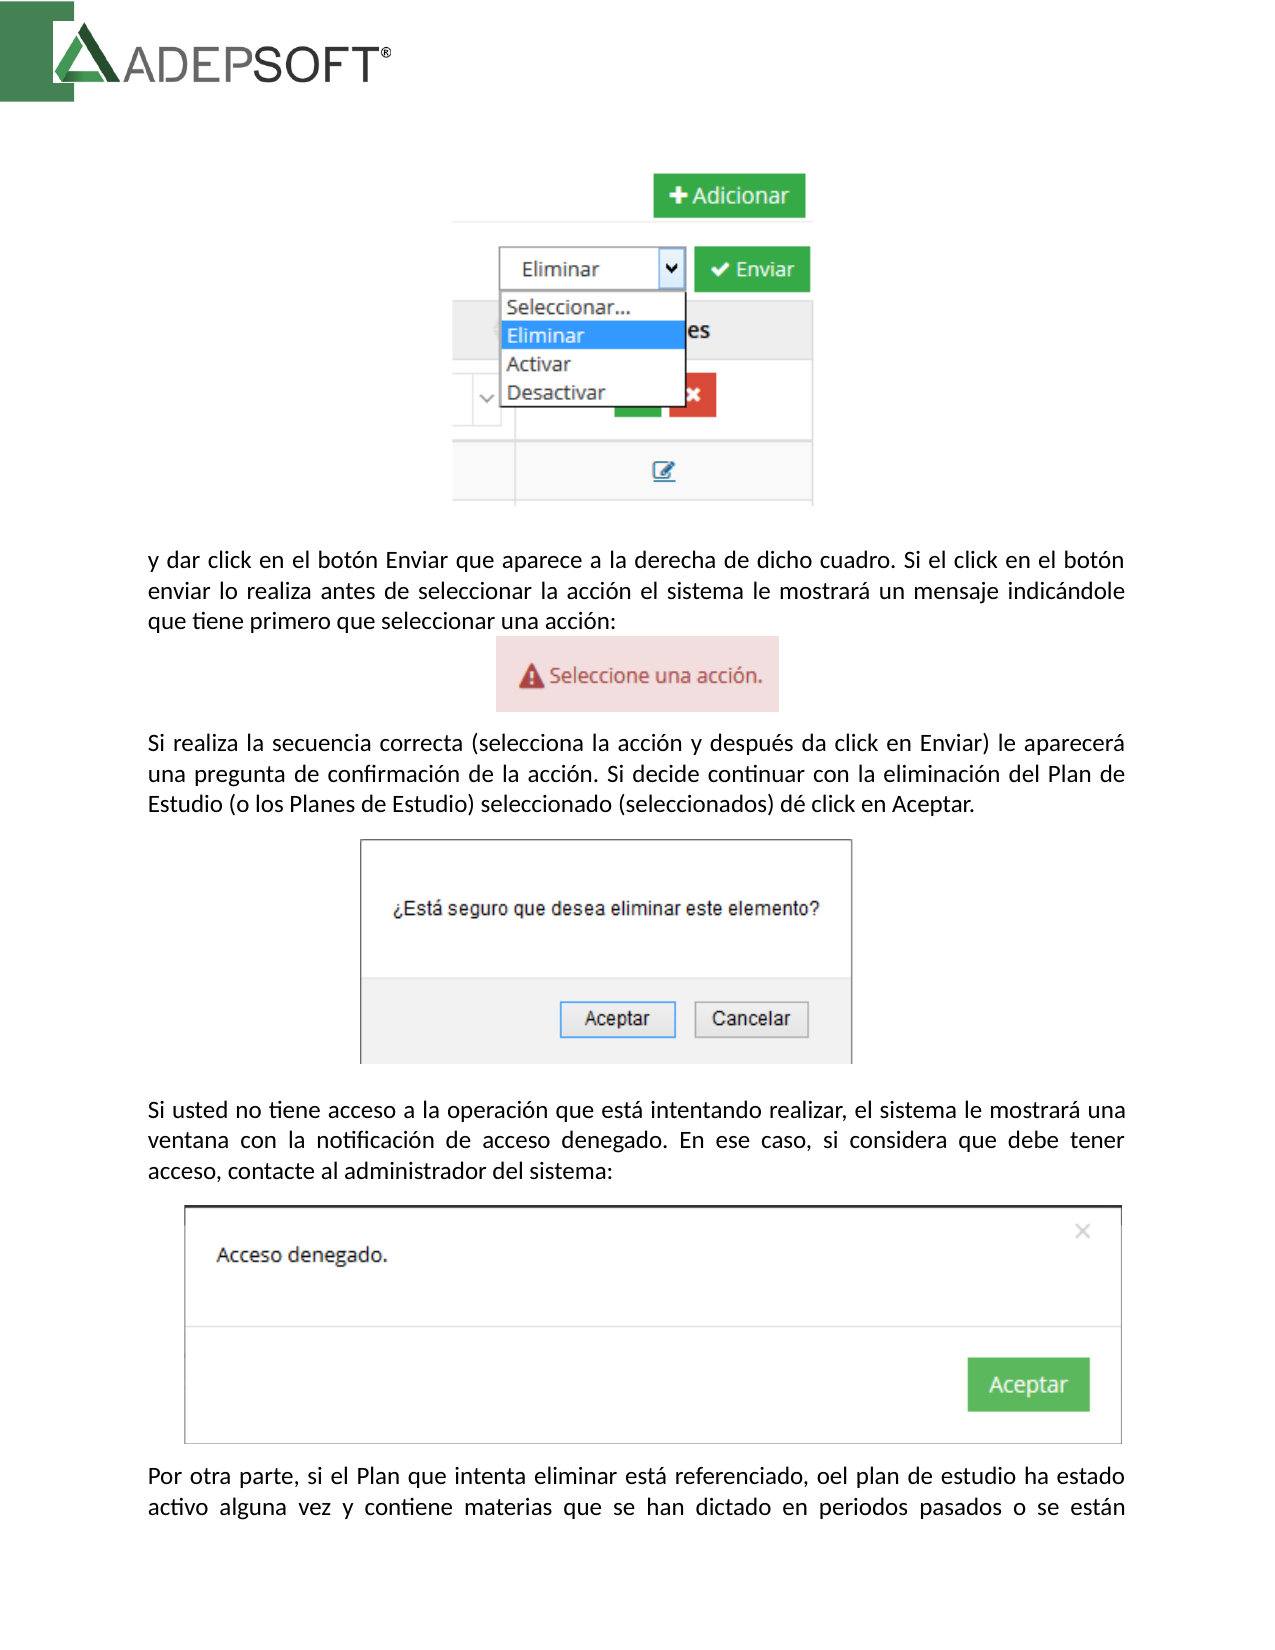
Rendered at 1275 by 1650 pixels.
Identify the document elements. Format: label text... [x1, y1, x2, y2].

picture [53, 21, 392, 83]
text Por otra parte, si el Plan que intenta eliminar está referenciado, oel plan de estudio ha estado activo alguna vez y contiene materias que se han dictado en periodos pasados o se están [148, 1460, 1127, 1521]
text Si usted no tiene acceso a la operación que está intentando realizar, el sistema le mostrará una ventana con la notificación de acceso denegado. En ese caso, si considera que debe tener acceso, contacte al administrador del sistema: [148, 1094, 1127, 1185]
text Si realiza la secuencia correcta (selecciona la acción y después da click en Enviar) le aparecerá una pregunta de confirmación de la acción. Si decide continuar con la eliminación del Plan de Estudio (o los Planes de Estudio) seleccionado (seleccionados) dé click en Aceptar. [148, 728, 1127, 819]
text y dar click en el botón Enviar que aparece a la derecha de dicho cuadro. Si el click en el botón enviar lo realiza antes de seleccionar la acción el sistema le mostrará un mensaje indicándole que tiene primero que seleccionar una acción: [148, 544, 1127, 636]
